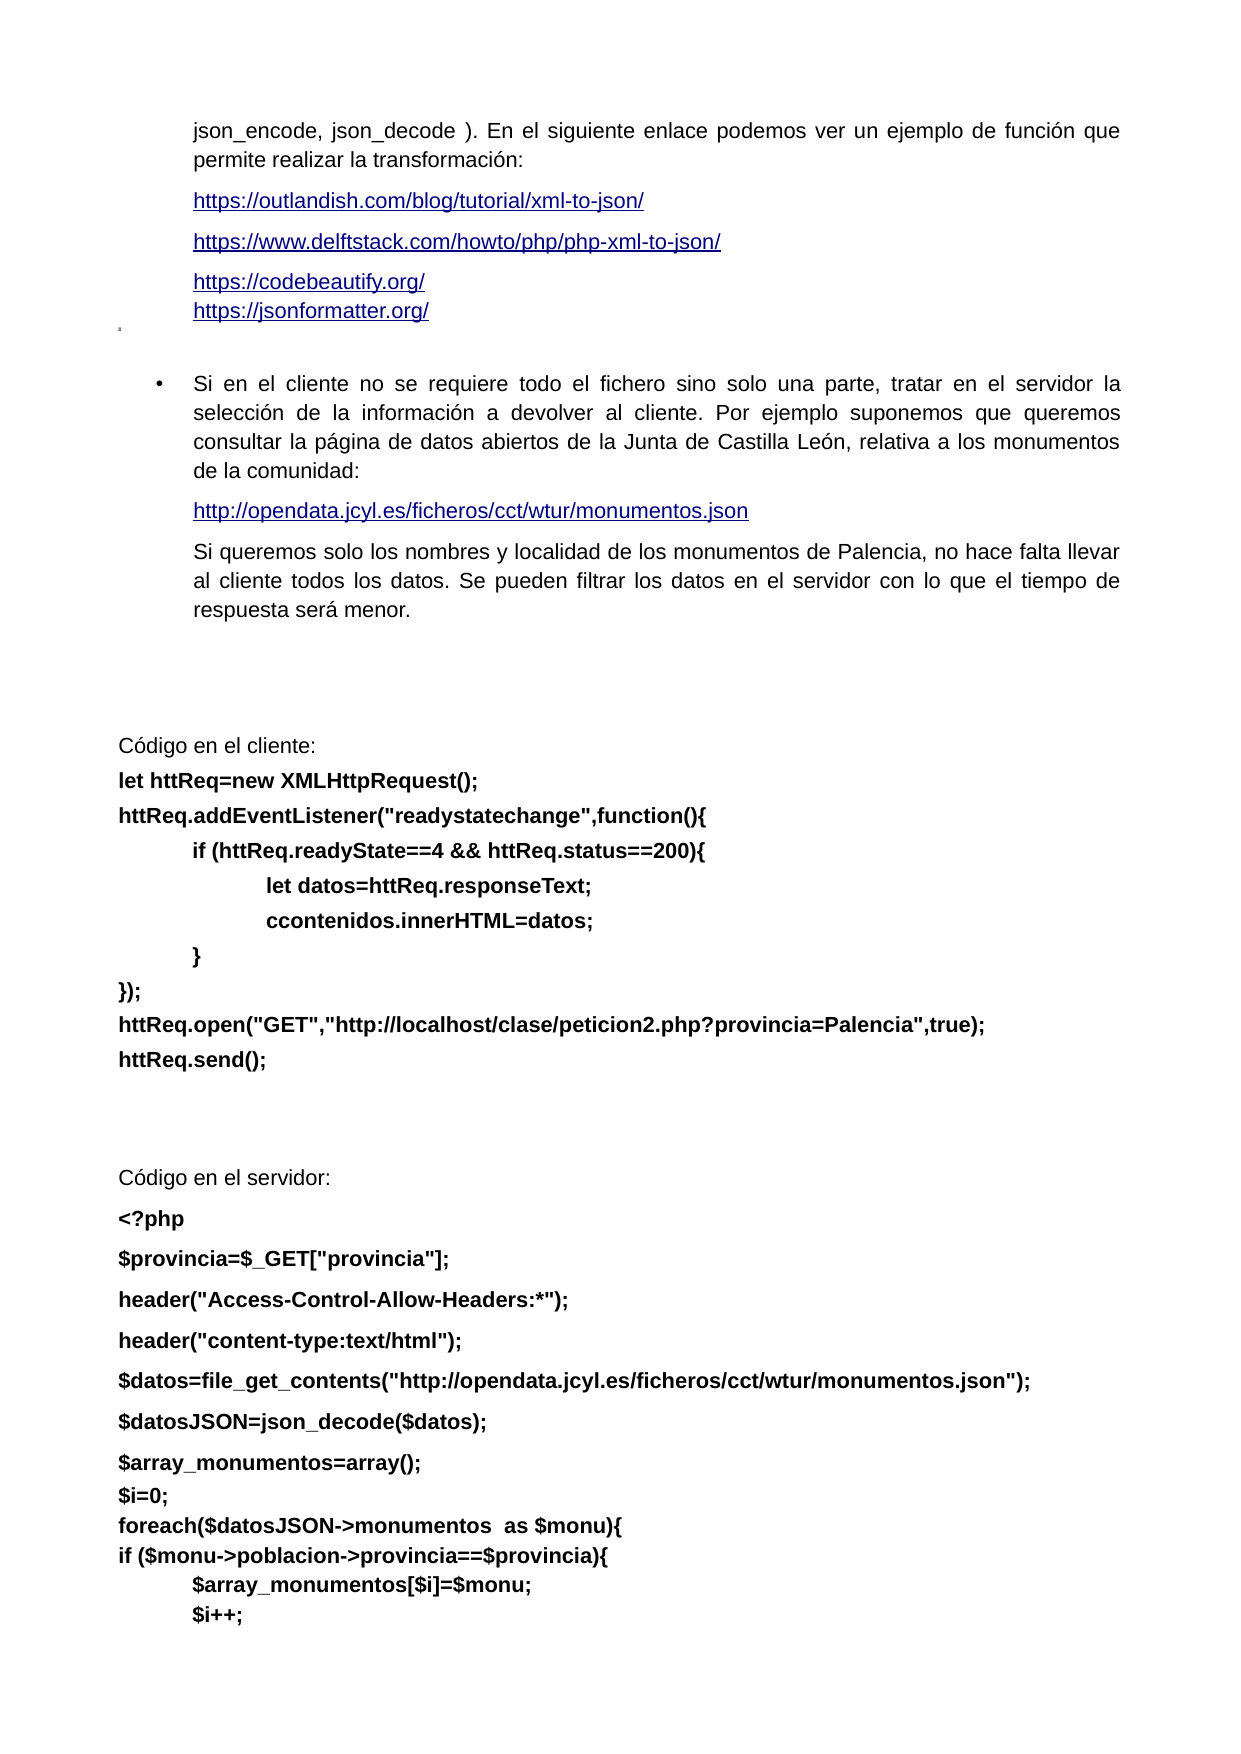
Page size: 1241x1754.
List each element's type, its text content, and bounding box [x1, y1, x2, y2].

text $array_monumentos[$i]=$monu; [118, 1568, 1122, 1597]
text $i=0; [118, 1479, 1122, 1508]
text Código en el servidor: [118, 1136, 1122, 1190]
text header("content-type:text/html"); [118, 1328, 1122, 1353]
text header("Access-Control-Allow-Headers:*"); [118, 1287, 1122, 1312]
text Código en el cliente: [118, 733, 1122, 758]
text $array_monumentos=array(); [118, 1450, 1122, 1475]
text if ($monu->poblacion->provincia==$provincia){ [118, 1538, 1122, 1568]
list http://opendata.jcyl.es/ficheros/cct/wtur/monumentos.json [156, 498, 1122, 524]
text if (httReq.readyState==4 && httReq.status==200){ [118, 838, 1122, 863]
list Si queremos solo los nombres y localidad de los monumentos de Palencia, no hace falta llevar al cliente todos los datos. Se pueden filtrar los datos en el servidor con lo que el tiempo de respuesta será menor. [156, 539, 1122, 622]
text $i++; [118, 1597, 1122, 1627]
text $datosJSON=json_decode($datos); [118, 1409, 1122, 1434]
text } [118, 943, 1122, 968]
text }); [118, 977, 1122, 1003]
list Si en el cliente no se requiere todo el fichero sino solo una parte, tratar en el servidor la selección de la información a devolver al cliente. Por ejemplo suponemos que queremos consultar la página de datos abiertos de la Junta de Castilla León, relativa a los monumentos de la comunidad: [156, 371, 1122, 483]
list https://outlandish.com/blog/tutorial/xml-to-json/ [156, 188, 1122, 213]
text $datos=file_get_contents("http://opendata.jcyl.es/ficheros/cct/wtur/monumentos.json"); [118, 1368, 1157, 1393]
text let httReq=new XMLHttpRequest(); [118, 768, 1122, 793]
text <?php [118, 1205, 1122, 1231]
list https://www.delftstack.com/howto/php/php-xml-to-json/ [156, 228, 1122, 254]
text httReq.send(); [118, 1047, 1122, 1072]
text httReq.open("GET","http://localhost/clase/peticion2.php?provincia=Palencia",true); [118, 1012, 1187, 1038]
text ccontenidos.innerHTML=datos; [118, 908, 1122, 933]
text foreach($datosJSON->monumentos as $monu){ [118, 1508, 1122, 1538]
text let datos=httReq.responseText; [118, 873, 1122, 898]
text $provincia=$_GET["provincia"]; [118, 1246, 1122, 1271]
list json_encode, json_decode ). En el siguiente enlace podemos ver un ejemplo de función que permite realizar la transformación: [156, 118, 1122, 172]
list https://codebeautify.org/ https://jsonformatter.org/ [156, 269, 1122, 323]
text httReq.addEventListener("readystatechange",function(){ [118, 803, 1122, 828]
